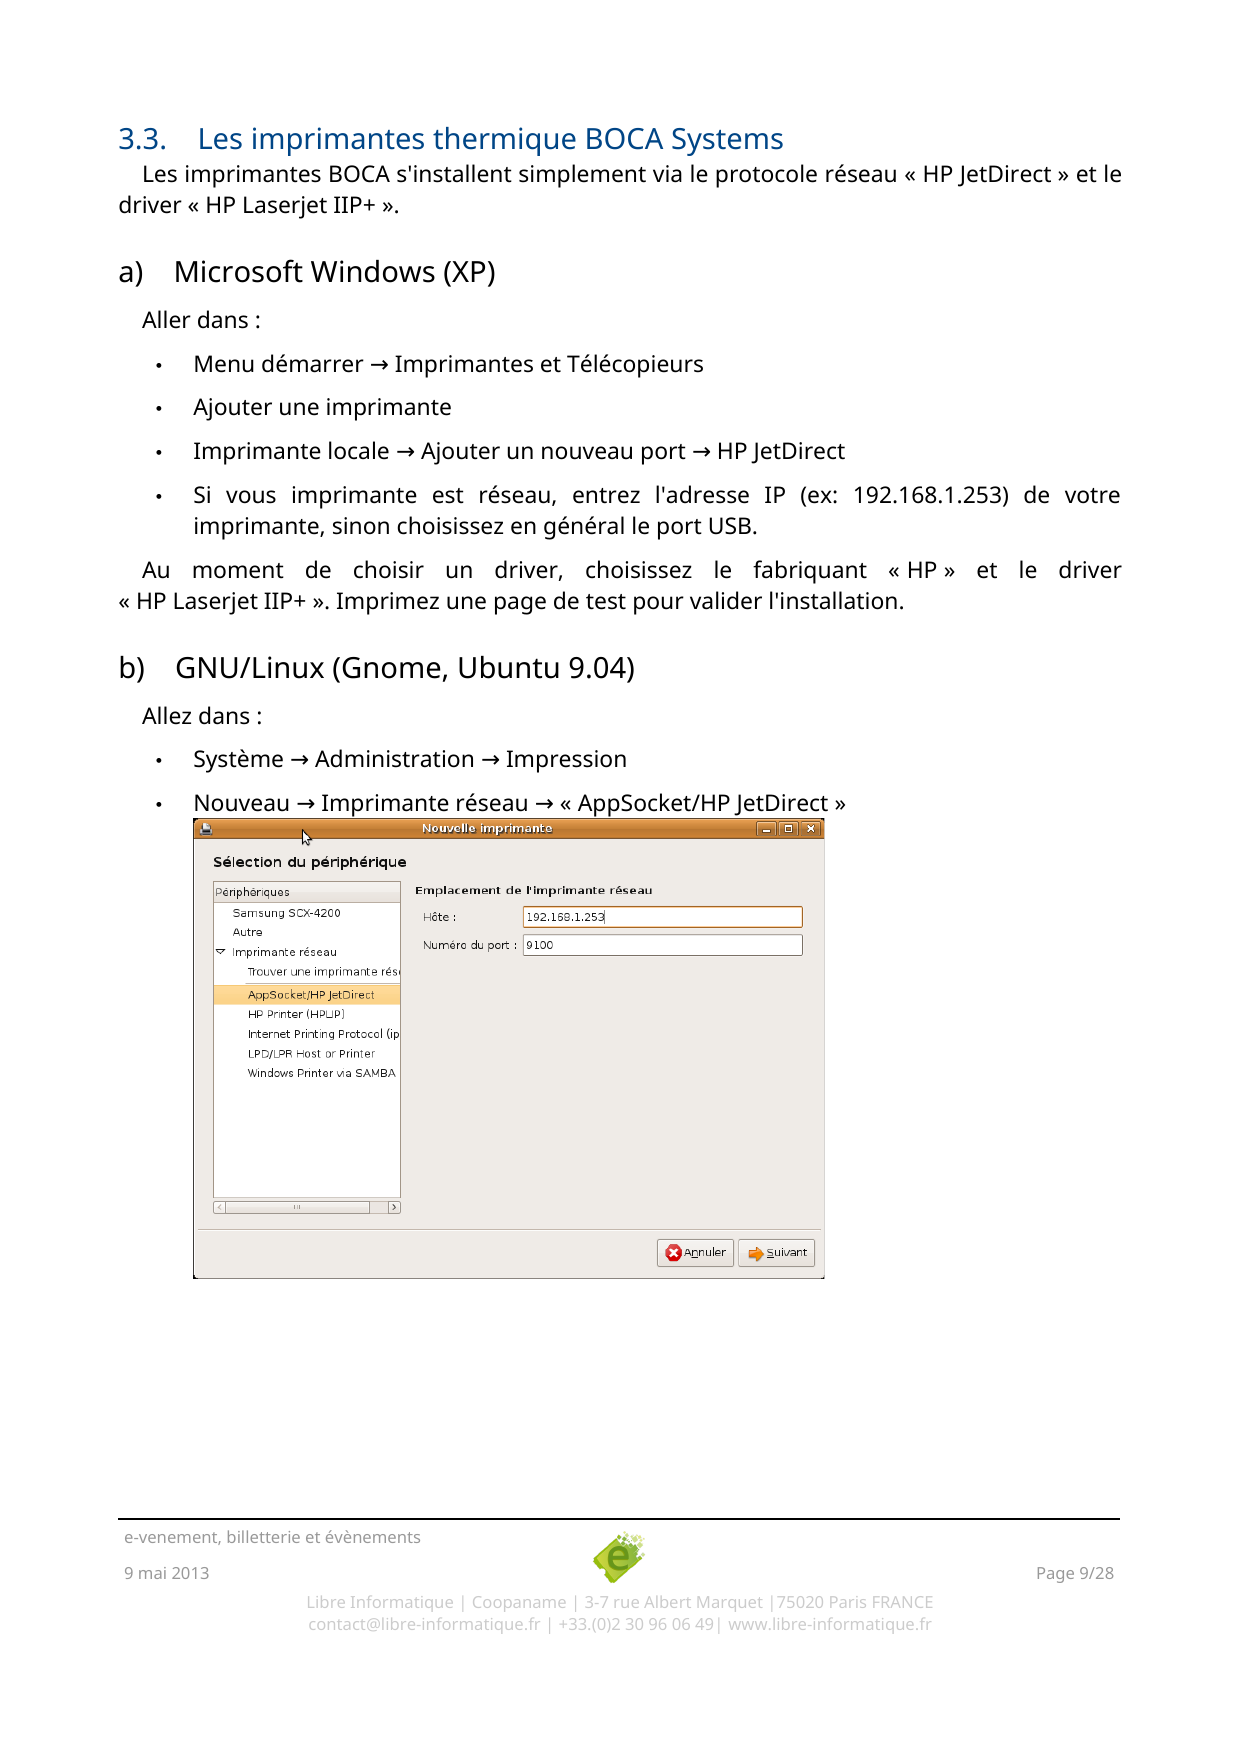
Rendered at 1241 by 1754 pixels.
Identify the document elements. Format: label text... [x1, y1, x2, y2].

list Nouveau → Imprimante réseau → « AppSocket/HP JetDirect » [156, 787, 1122, 1278]
text Aller dans : [118, 304, 1122, 335]
subtitle Les imprimantes thermique BOCA Systems [118, 118, 1122, 158]
list Ajouter une imprimante [156, 391, 1122, 422]
text Allez dans : [118, 700, 1122, 731]
subtitle GNU/Linux (Gnome, Ubuntu 9.04) [118, 648, 1122, 687]
list Si vous imprimante est réseau, entrez l'adresse IP (ex: 192.168.1.253) de votre imprimante, sinon choisissez en général le port USB. [156, 479, 1122, 541]
text Les imprimantes BOCA s'installent simplement via le protocole réseau « HP JetDirect » et le driver « HP Laserjet IIP+ ». [118, 158, 1122, 220]
picture [590, 1531, 650, 1585]
text Au moment de choisir un driver, choisissez le fabriquant « HP » et le driver « HP Laserjet IIP+ ». Imprimez une page de test pour valider l'installation. [118, 554, 1122, 616]
list Imprimante locale → Ajouter un nouveau port → HP JetDirect [156, 435, 1122, 466]
picture [193, 818, 825, 1279]
list Menu démarrer → Imprimantes et Télécopieurs [156, 347, 1122, 379]
subtitle Microsoft Windows (XP) [118, 252, 1122, 291]
list Système → Administration → Impression [156, 743, 1122, 775]
